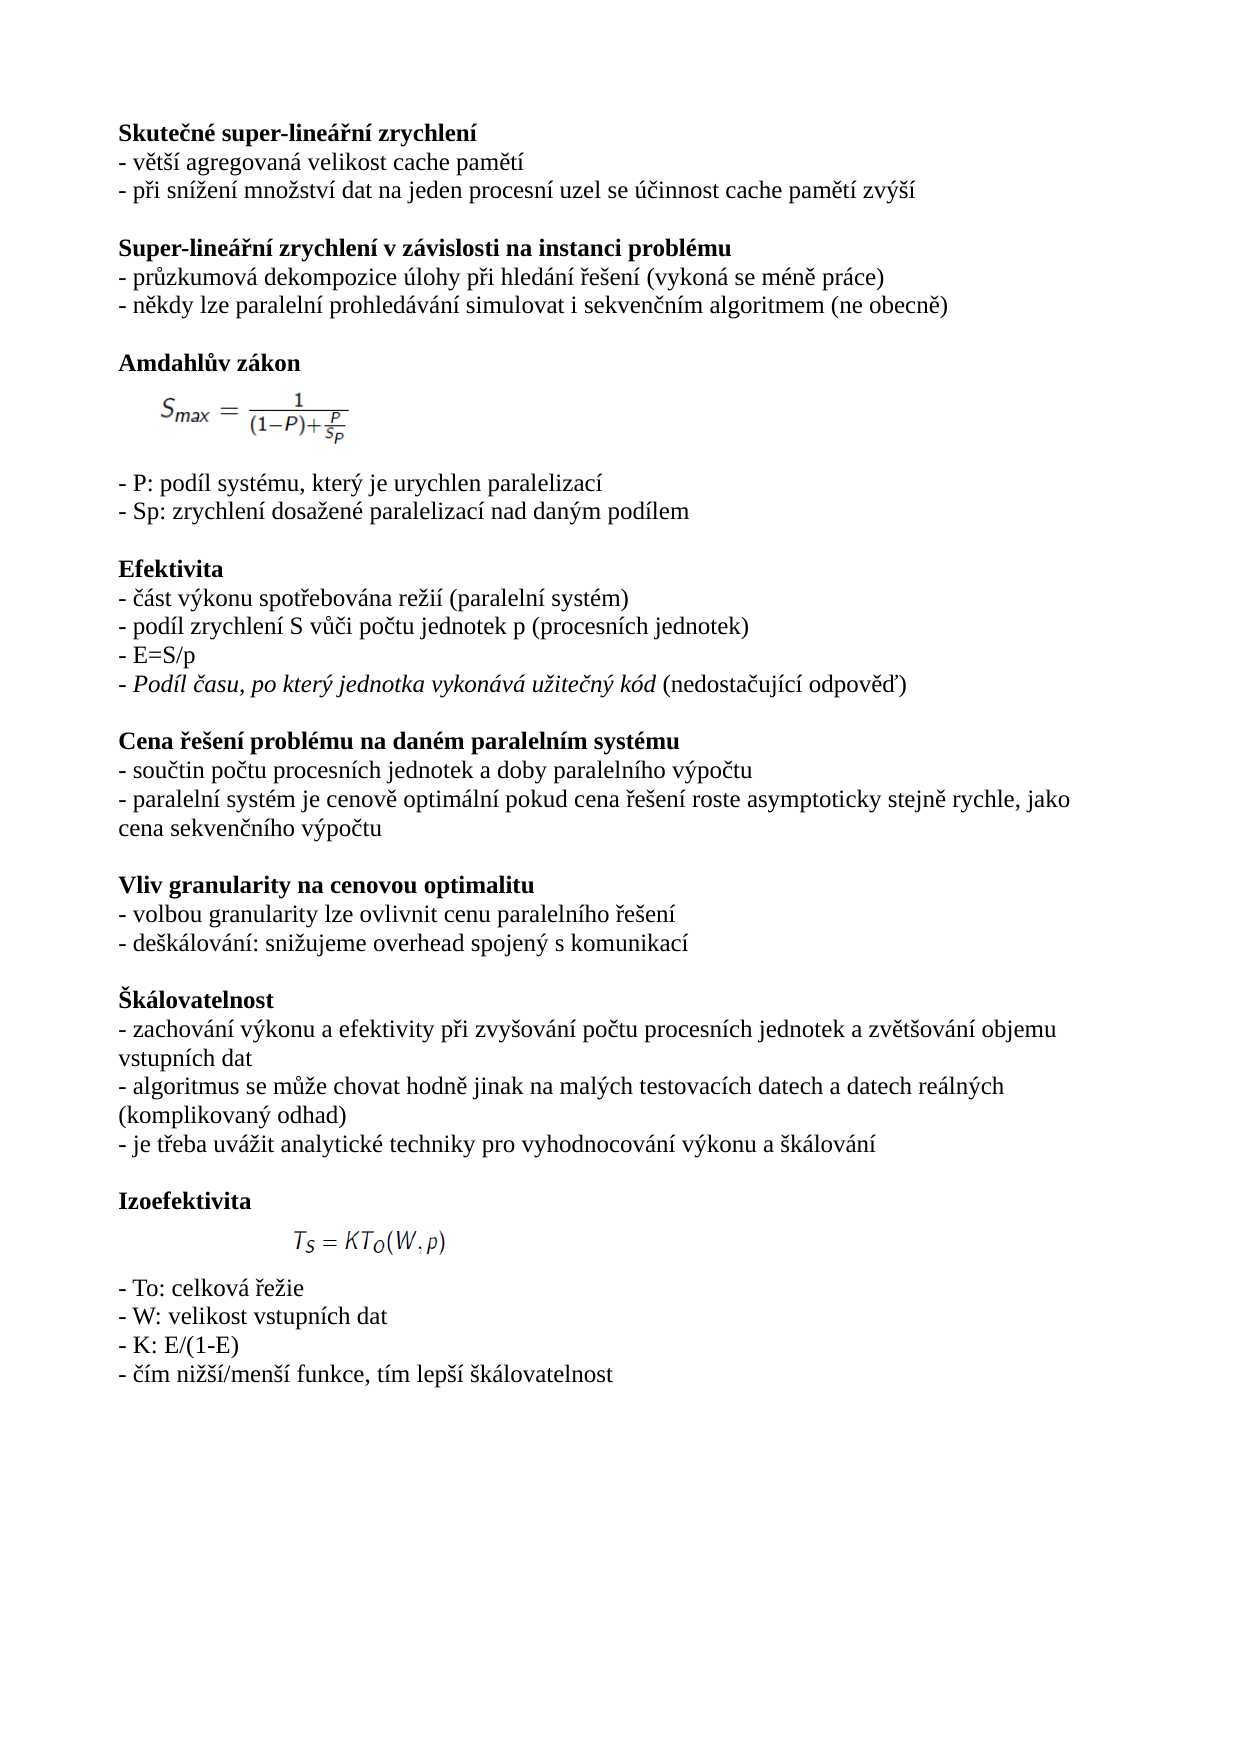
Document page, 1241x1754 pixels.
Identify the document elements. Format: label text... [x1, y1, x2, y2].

text - součtin počtu procesních jednotek a doby paralelního výpočtu [118, 755, 1122, 784]
text Efektivita [118, 554, 1122, 583]
text - větší agregovaná velikost cache pamětí [118, 147, 1122, 176]
text Amdahlův zákon [118, 348, 1122, 377]
text Škálovatelnost [118, 985, 1122, 1014]
text - je třeba uvážit analytické techniky pro vyhodnocování výkonu a škálování [118, 1129, 1122, 1158]
text - deškálování: snižujeme overhead spojený s komunikací [118, 928, 1122, 956]
text - volbou granularity lze ovlivnit cenu paralelního řešení [118, 899, 1122, 928]
text - algoritmus se může chovat hodně jinak na malých testovacích datech a datech reálných (komplikovaný odhad) [118, 1071, 1122, 1129]
text - čím nižší/menší funkce, tím lepší škálovatelnost [118, 1359, 1122, 1388]
text - K: E/(1-E) [118, 1330, 1122, 1359]
text Skutečné super-lineářní zrychlení [118, 118, 1122, 147]
text - Podíl času, po který jednotka vykonává užitečný kód (nedostačující odpověď) [118, 669, 1122, 698]
text - při snížení množství dat na jeden procesní uzel se účinnost cache pamětí zvýší [118, 176, 1122, 204]
text - W: velikost vstupních dat [118, 1301, 1122, 1330]
text - část výkonu spotřebována režií (paralelní systém) [118, 583, 1122, 611]
text - podíl zrychlení S vůči počtu jednotek p (procesních jednotek) [118, 611, 1122, 640]
text Vliv granularity na cenovou optimalitu [118, 870, 1122, 899]
text Cena řešení problému na daném paralelním systému [118, 726, 1122, 755]
text - zachování výkonu a efektivity při zvyšování počtu procesních jednotek a zvětšování objemu vstupních dat [118, 1014, 1122, 1071]
text - P: podíl systému, který je urychlen paralelizací [118, 468, 1122, 496]
text - Sp: zrychlení dosažené paralelizací nad daným podílem [118, 496, 1122, 525]
text - To: celková řežie [118, 1273, 1122, 1301]
text - průzkumová dekompozice úlohy při hledání řešení (vykoná se méně práce) [118, 262, 1122, 291]
text Izoefektivita [118, 1186, 1122, 1215]
text - E=S/p [118, 640, 1122, 669]
text - někdy lze paralelní prohledávání simulovat i sekvenčním algoritmem (ne obecně) [118, 291, 1122, 319]
text Super-lineářní zrychlení v závislosti na instanci problému [118, 233, 1122, 262]
text - paralelní systém je cenově optimální pokud cena řešení roste asymptoticky stejně rychle, jako cena sekvenčního výpočtu [118, 784, 1122, 841]
